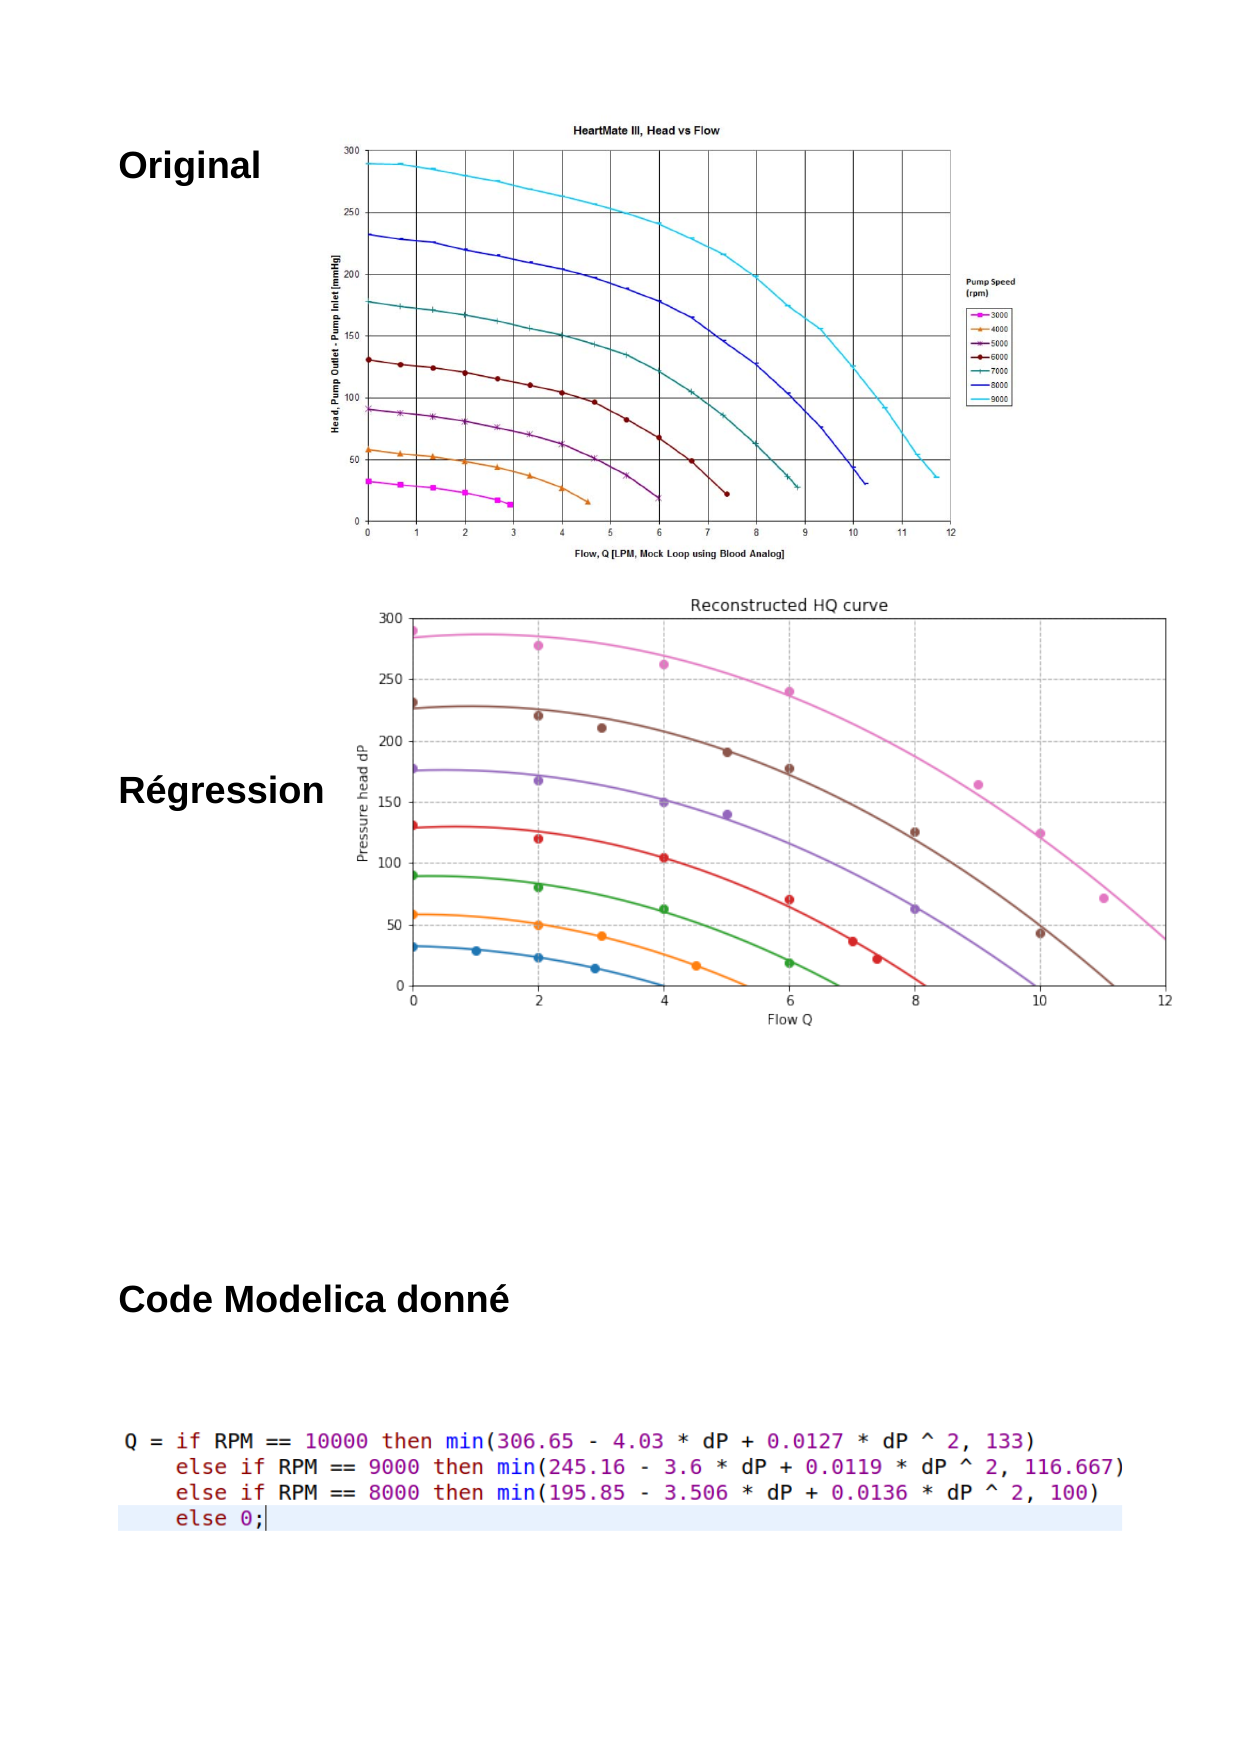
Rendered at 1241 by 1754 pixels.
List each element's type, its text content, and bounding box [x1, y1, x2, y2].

picture [307, 107, 1040, 569]
picture [350, 587, 1183, 1037]
picture [118, 1428, 1123, 1533]
subtitle Original [118, 143, 307, 187]
subtitle [1040, 143, 1122, 187]
subtitle Code Modelica donné [118, 1277, 1122, 1321]
subtitle Régression [118, 767, 350, 811]
